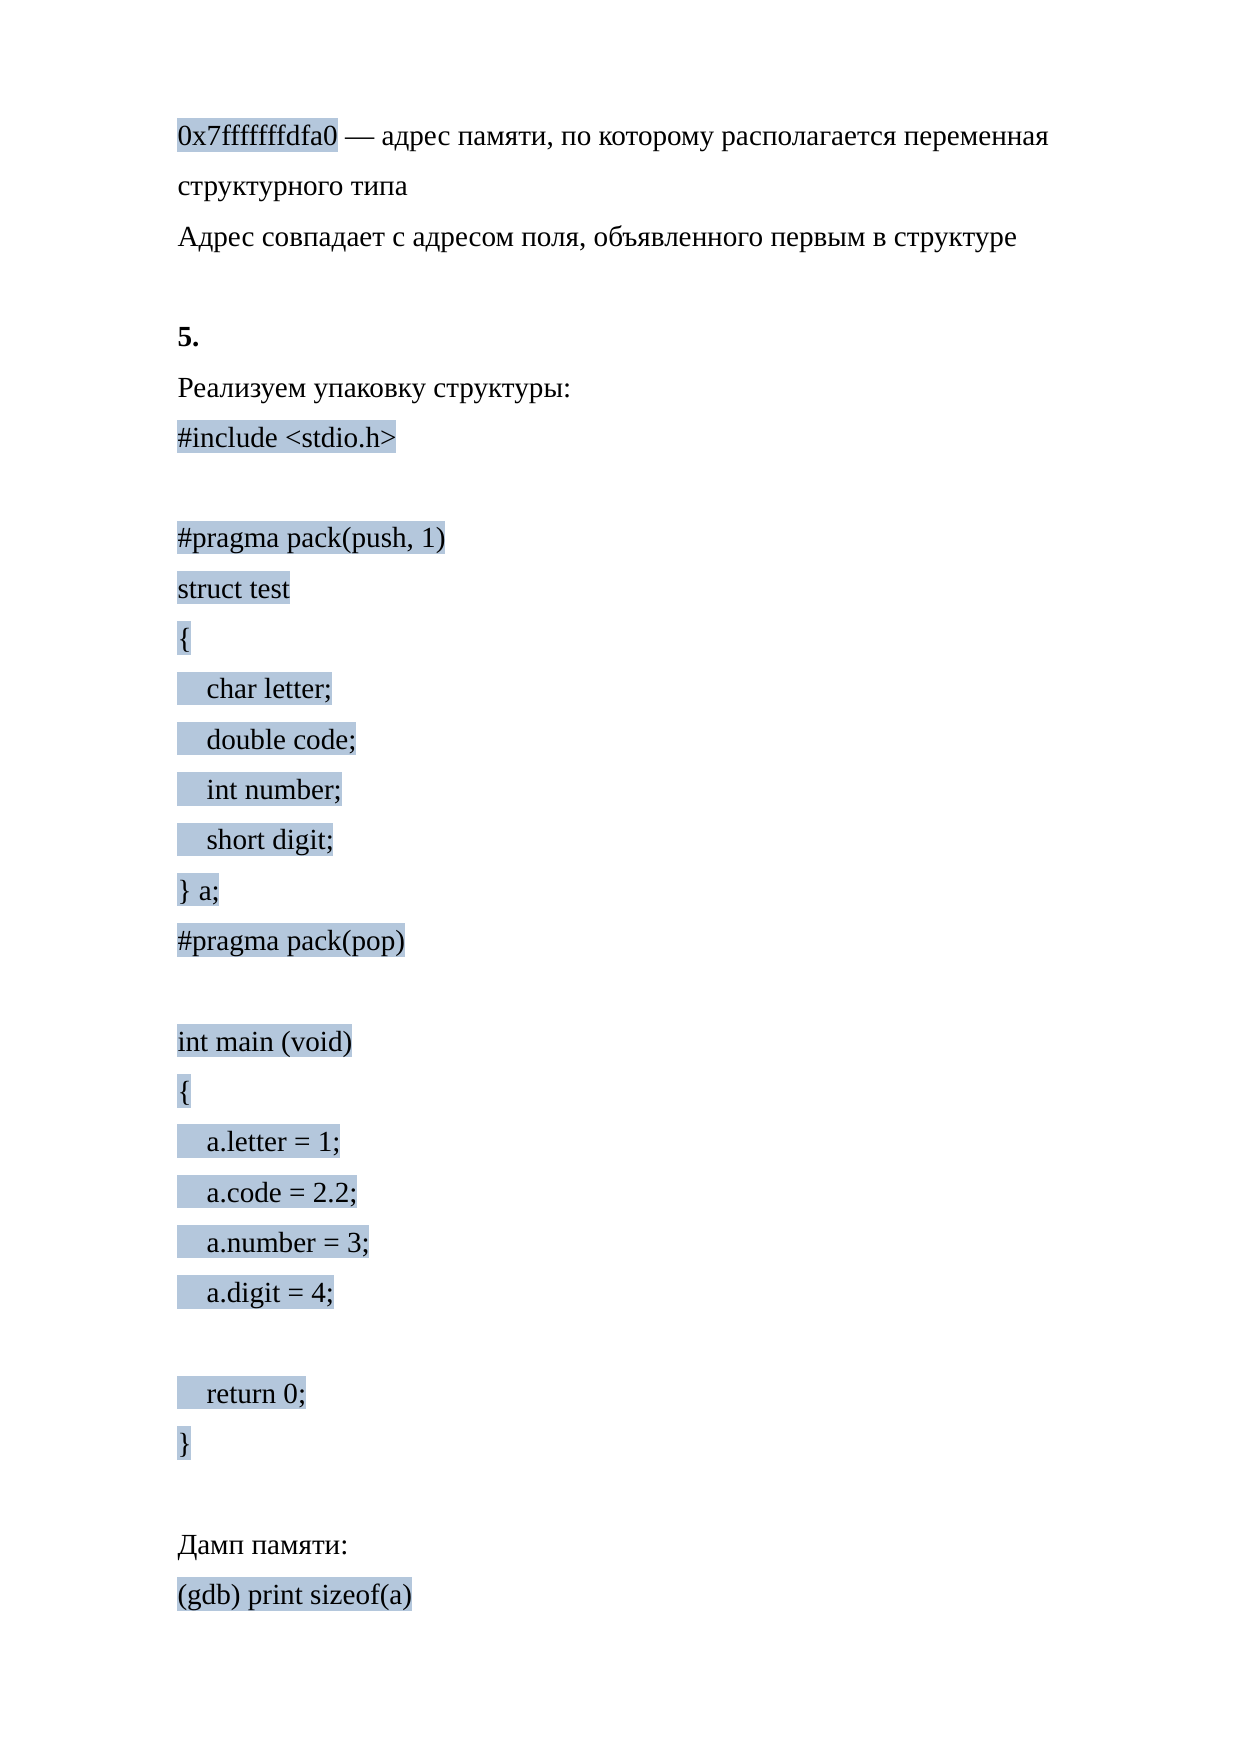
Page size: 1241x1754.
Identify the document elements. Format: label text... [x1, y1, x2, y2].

text int number; [177, 772, 1181, 806]
text a.letter = 1; [177, 1124, 1181, 1158]
text { [177, 621, 1181, 655]
text a.digit = 4; [177, 1275, 1181, 1309]
text Реализуем упаковку структуры: [177, 370, 1181, 403]
text (gdb) print sizeof(a) [177, 1577, 1181, 1611]
text struct test [177, 571, 1181, 604]
text #include <stdio.h> [177, 420, 1181, 453]
text 5. [177, 319, 1181, 353]
text return 0; [177, 1376, 1181, 1409]
text a.code = 2.2; [177, 1175, 1181, 1208]
text short digit; [177, 822, 1181, 856]
text a.number = 3; [177, 1225, 1181, 1258]
text } [177, 1426, 1181, 1460]
text #pragma pack(pop) [177, 923, 1181, 957]
text Дамп памяти: [177, 1527, 1181, 1560]
text int main (void) [177, 1024, 1181, 1057]
text char letter; [177, 672, 1181, 705]
text } a; [177, 873, 1181, 906]
text { [177, 1074, 1181, 1108]
text Адрес совпадает с адресом поля, объявленного первым в структуре [177, 219, 1181, 252]
text #pragma pack(push, 1) [177, 521, 1181, 554]
text double code; [177, 722, 1181, 755]
text 0x7fffffffdfa0 — адрес памяти, по которому располагается переменная структурного типа [177, 118, 1181, 202]
